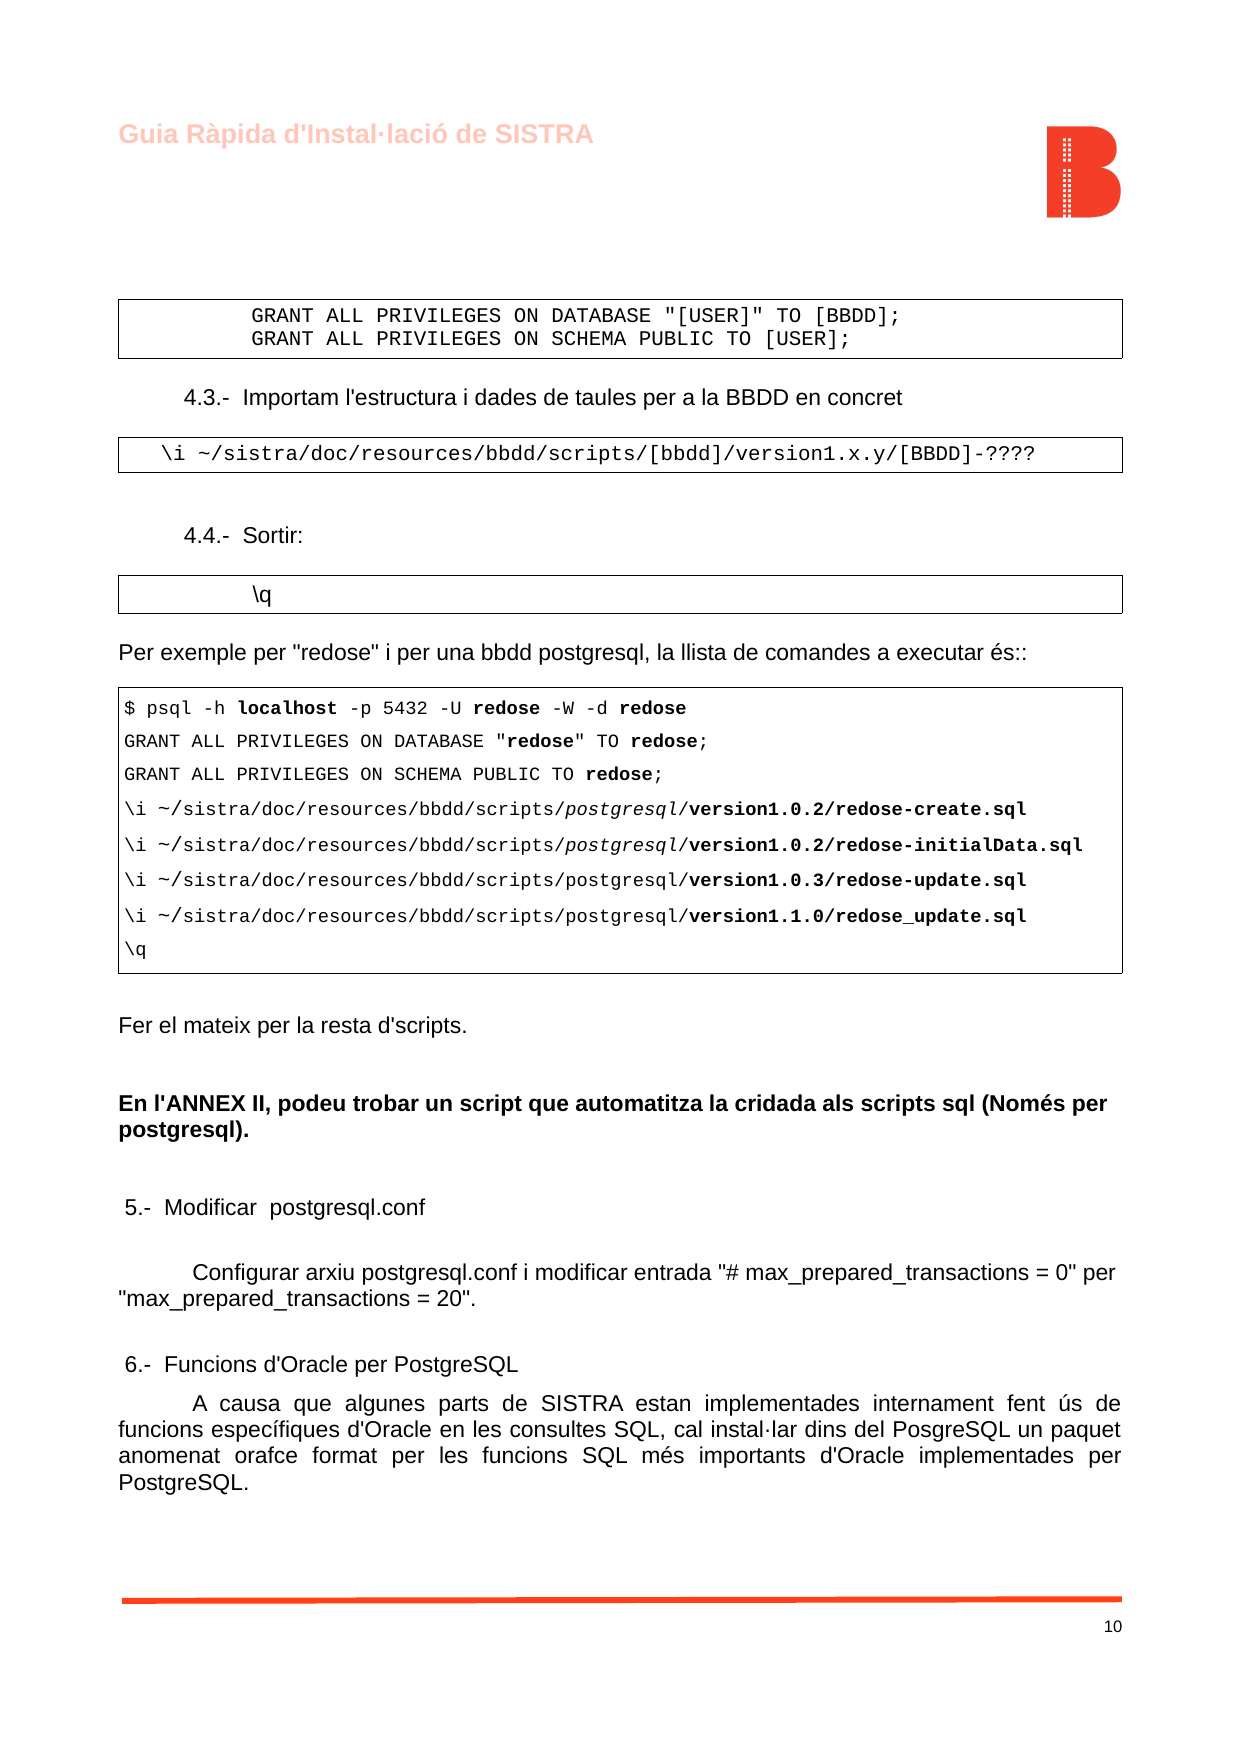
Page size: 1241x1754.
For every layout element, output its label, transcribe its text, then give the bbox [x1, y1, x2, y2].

picture [1036, 124, 1130, 221]
text A causa que algunes parts de SISTRA estan implementades internament fent ús de funcions específiques d'Oracle en les consultes SQL, cal instal·lar dins del PosgreSQL un paquet anomenat orafce format per les funcions SQL més importants d'Oracle implementades per PostgreSQL. [118, 1389, 1122, 1495]
table_header \i ~/sistra/doc/resources/bbdd/scripts/[bbdd]/version1.x.y/[BBDD]-???? [119, 438, 1122, 472]
list Importam l'estructura i dades de taules per a la BBDD en concret [177, 384, 1122, 411]
text Per exemple per "redose" i per una bbdd postgresql, la llista de comandes a executar és:: [118, 639, 1122, 666]
list Sortir: [177, 522, 1122, 549]
table_header $ psql -h localhost -p 5432 -U redose -W -d redose GRANT ALL PRIVILEGES ON DATABASE "redose" TO redose; GRANT ALL PRIVILEGES ON SCHEMA PUBLIC TO redose; \i ~/sistra/doc/resources/bbdd/scripts/postgresql/version1.0.2/redose-create.sql \i ~/sistra/doc/resources/bbdd/scripts/postgresql/version1.0.2/redose-initialData.sql \i ~/sistra/doc/resources/bbdd/scripts/postgresql/version1.0.3/redose-update.sql \i ~/sistra/doc/resources/bbdd/scripts/postgresql/version1.1.0/redose_update.sql \q [119, 688, 1122, 973]
table_header GRANT ALL PRIVILEGES ON DATABASE "[USER]" TO [BBDD]; GRANT ALL PRIVILEGES ON SCHEMA PUBLIC TO [USER]; [119, 300, 1122, 358]
list Funcions d'Oracle per PostgreSQL [118, 1351, 1122, 1377]
table_header \q [119, 576, 1122, 613]
text Configurar arxiu postgresql.conf i modificar entrada "# max_prepared_transactions = 0" per "max_prepared_transactions = 20". [118, 1259, 1122, 1312]
list Modificar postgresql.conf [118, 1194, 1122, 1220]
text Fer el mateix per la resta d'scripts. [118, 1012, 1122, 1038]
text En l'ANNEX II, podeu trobar un script que automatitza la cridada als scripts sql (Només per postgresql). [118, 1090, 1122, 1142]
